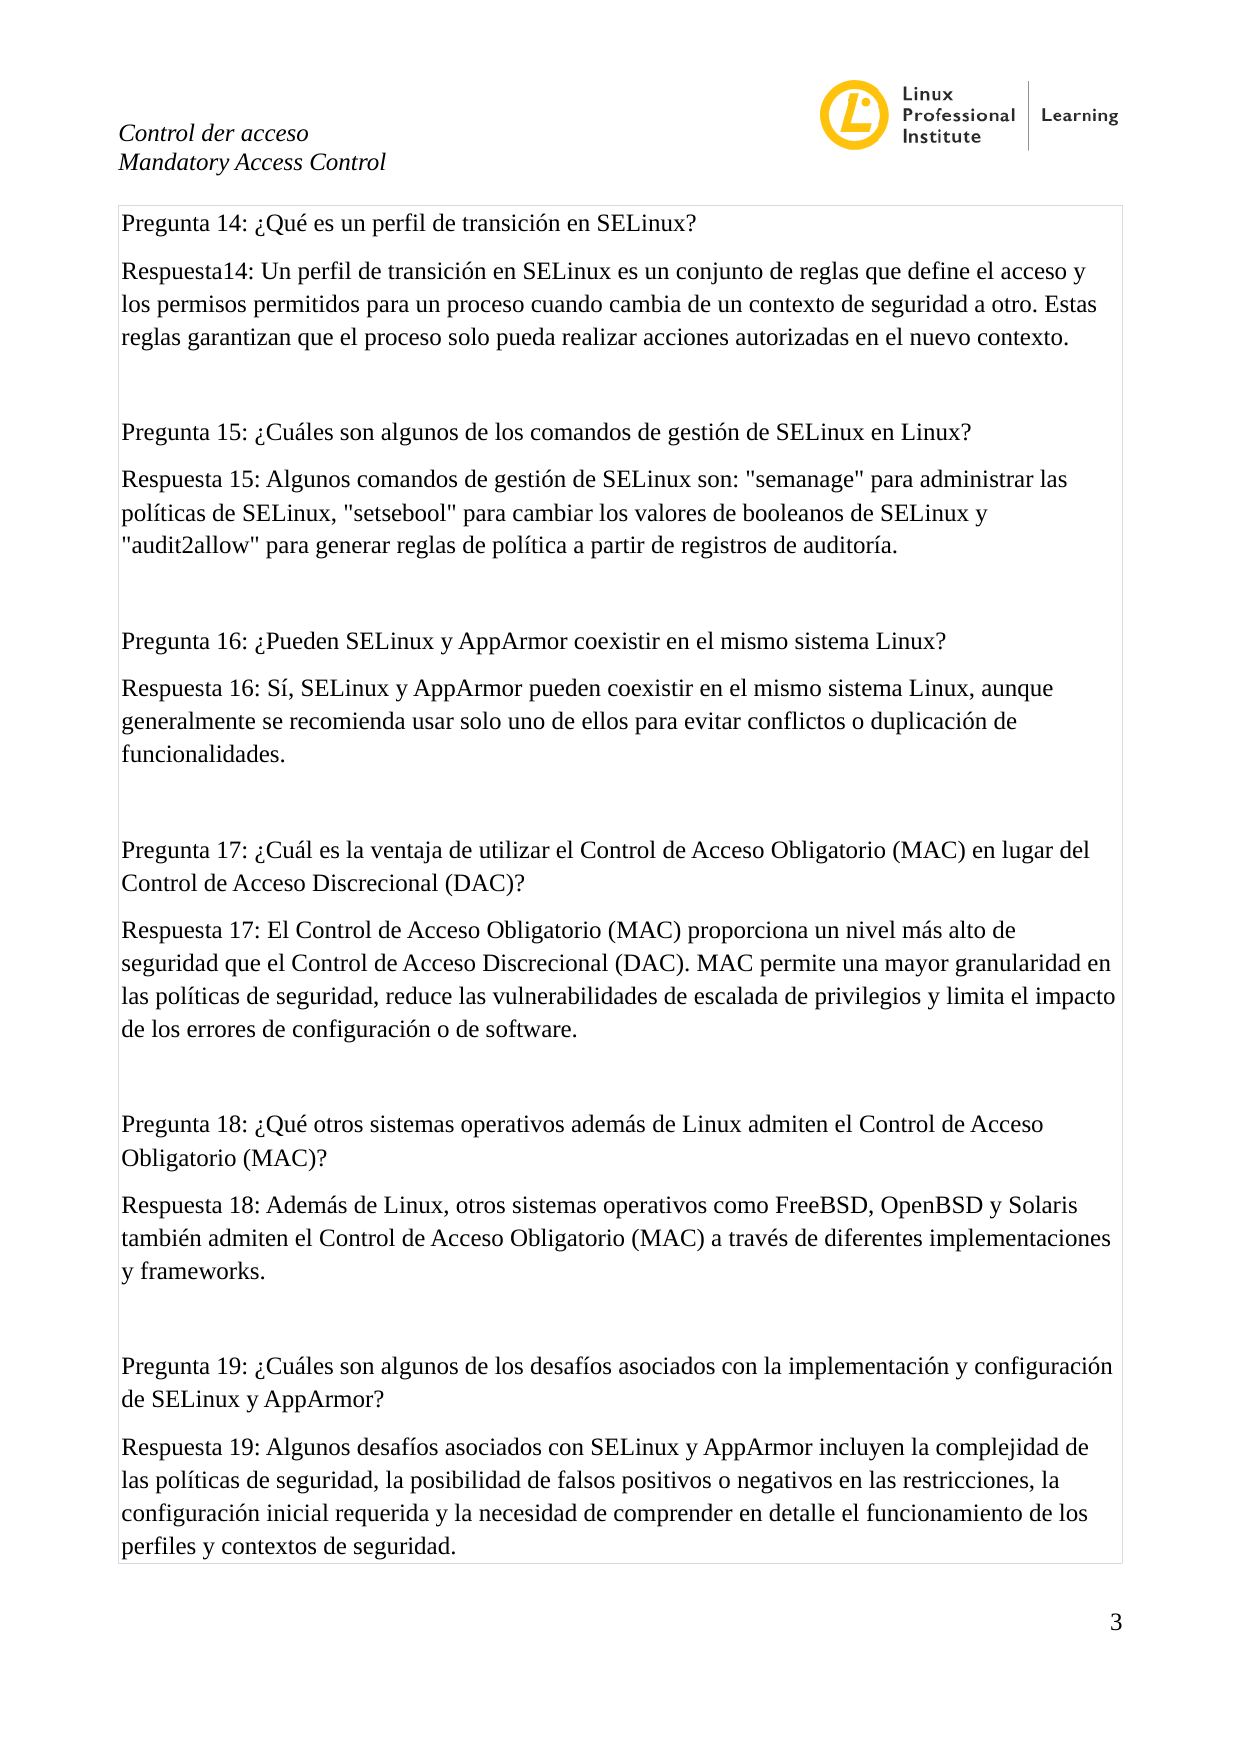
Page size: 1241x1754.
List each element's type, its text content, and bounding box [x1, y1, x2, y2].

text Respuesta 17: El Control de Acceso Obligatorio (MAC) proporciona un nivel más alto de seguridad que el Control de Acceso Discrecional (DAC). MAC permite una mayor granularidad en las políticas de seguridad, reduce las vulnerabilidades de escalada de privilegios y limita el impacto de los errores de configuración o de software. [119, 912, 1122, 1043]
text Pregunta 15: ¿Cuáles son algunos de los comandos de gestión de SELinux en Linux? [119, 414, 1122, 446]
text Respuesta14: Un perfil de transición en SELinux es un conjunto de reglas que define el acceso y los permisos permitidos para un proceso cuando cambia de un contexto de seguridad a otro. Estas reglas garantizan que el proceso solo pueda realizar acciones autorizadas en el nuevo contexto. [119, 253, 1122, 351]
text Pregunta 14: ¿Qué es un perfil de transición en SELinux? [119, 206, 1122, 237]
text Pregunta 19: ¿Cuáles son algunos de los desafíos asociados con la implementación y configuración de SELinux y AppArmor? [119, 1348, 1122, 1413]
text Pregunta 17: ¿Cuál es la ventaja de utilizar el Control de Acceso Obligatorio (MAC) en lugar del Control de Acceso Discrecional (DAC)? [119, 832, 1122, 896]
picture [819, 79, 1119, 151]
text Pregunta 18: ¿Qué otros sistemas operativos además de Linux admiten el Control de Acceso Obligatorio (MAC)? [119, 1107, 1122, 1171]
text Respuesta 16: Sí, SELinux y AppArmor pueden coexistir en el mismo sistema Linux, aunque generalmente se recomienda usar solo uno de ellos para evitar conflictos o duplicación de funcionalidades. [119, 670, 1122, 768]
text Respuesta 18: Además de Linux, otros sistemas operativos como FreeBSD, OpenBSD y Solaris también admiten el Control de Acceso Obligatorio (MAC) a través de diferentes implementaciones y frameworks. [119, 1187, 1122, 1285]
text Respuesta 19: Algunos desafíos asociados con SELinux y AppArmor incluyen la complejidad de las políticas de seguridad, la posibilidad de falsos positivos o negativos en las restricciones, la configuración inicial requerida y la necesidad de comprender en detalle el funcionamiento de los perfiles y contextos de seguridad. [119, 1429, 1122, 1563]
text Pregunta 16: ¿Pueden SELinux y AppArmor coexistir en el mismo sistema Linux? [119, 623, 1122, 654]
text Respuesta 15: Algunos comandos de gestión de SELinux son: "semanage" para administrar las políticas de SELinux, "setsebool" para cambiar los valores de booleanos de SELinux y "audit2allow" para generar reglas de política a partir de registros de auditoría. [119, 462, 1122, 559]
